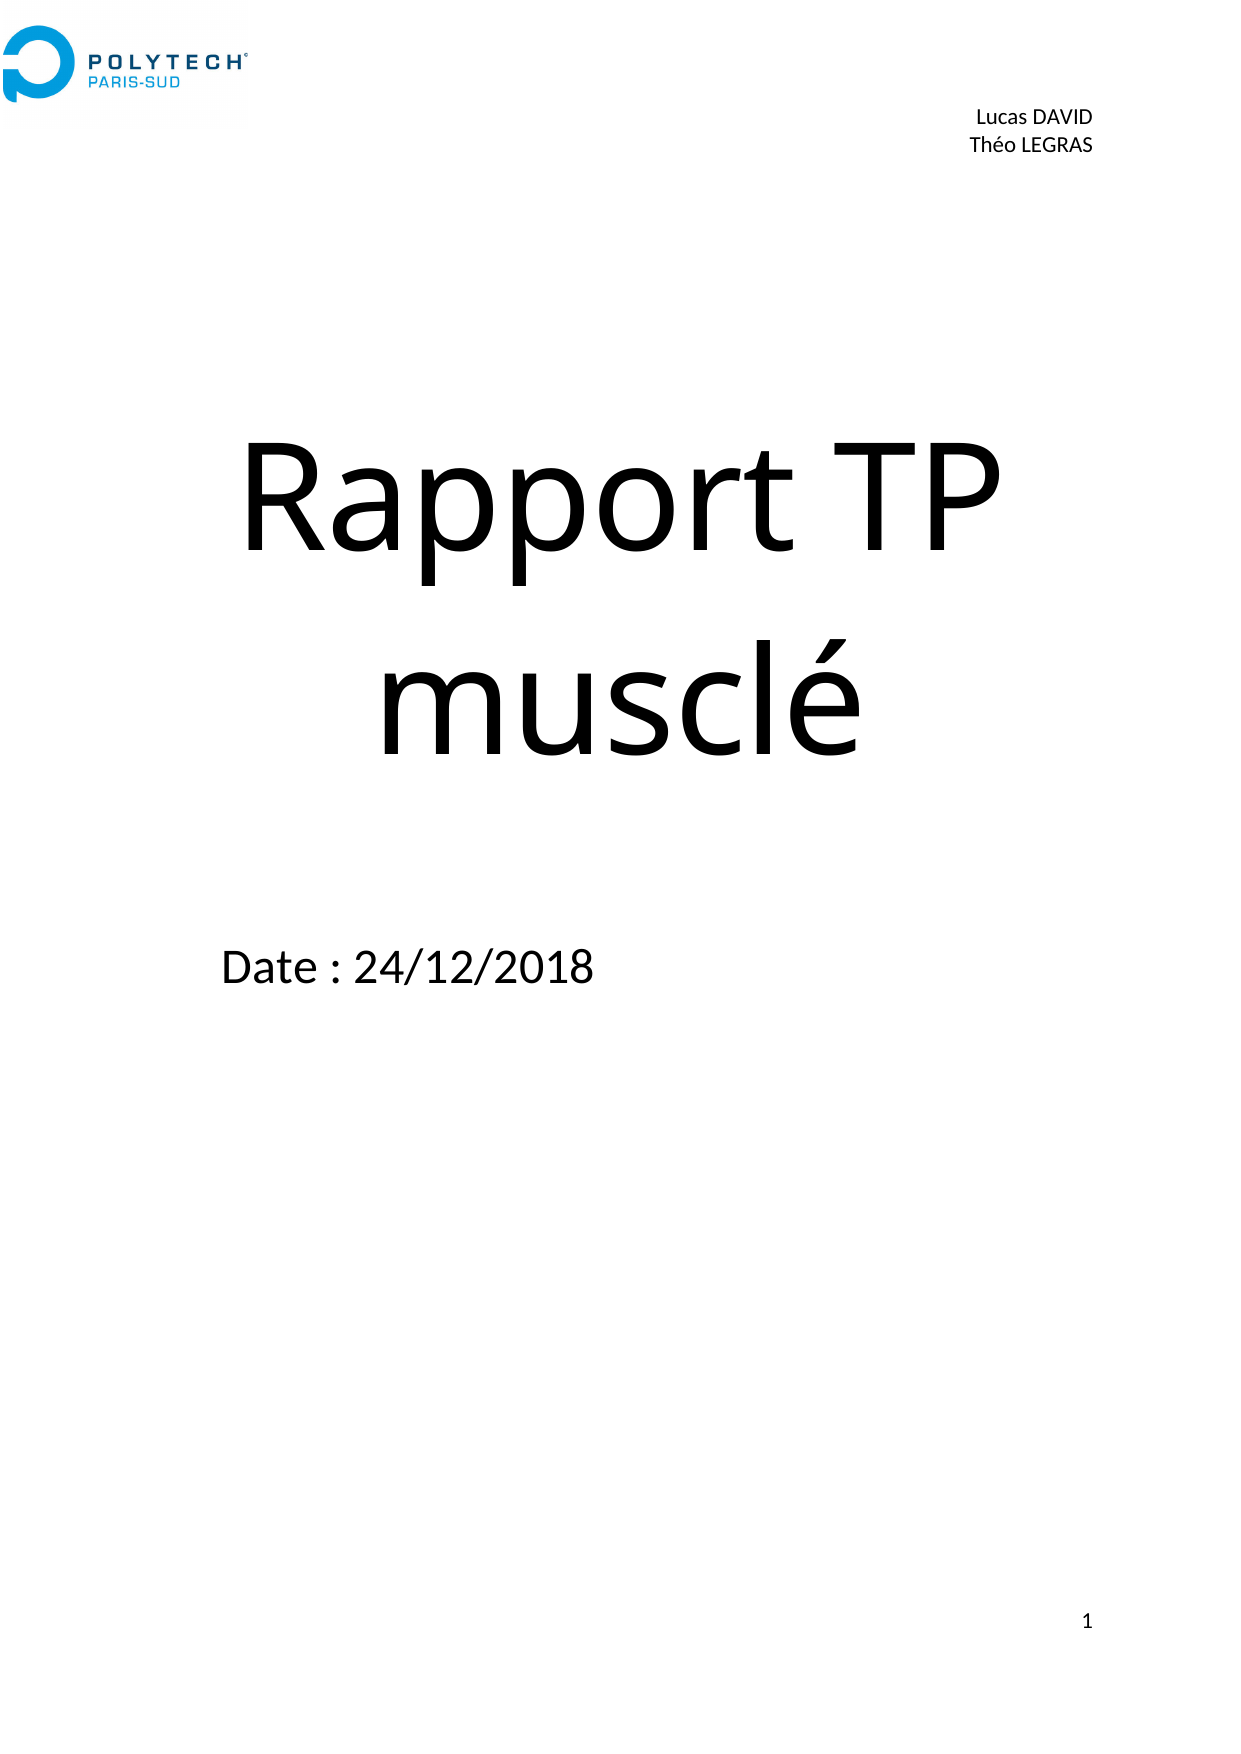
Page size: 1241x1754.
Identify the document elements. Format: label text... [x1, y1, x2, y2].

text Date : 24/12/2018 [148, 935, 1093, 996]
text Rapport TP musclé [148, 390, 1093, 799]
